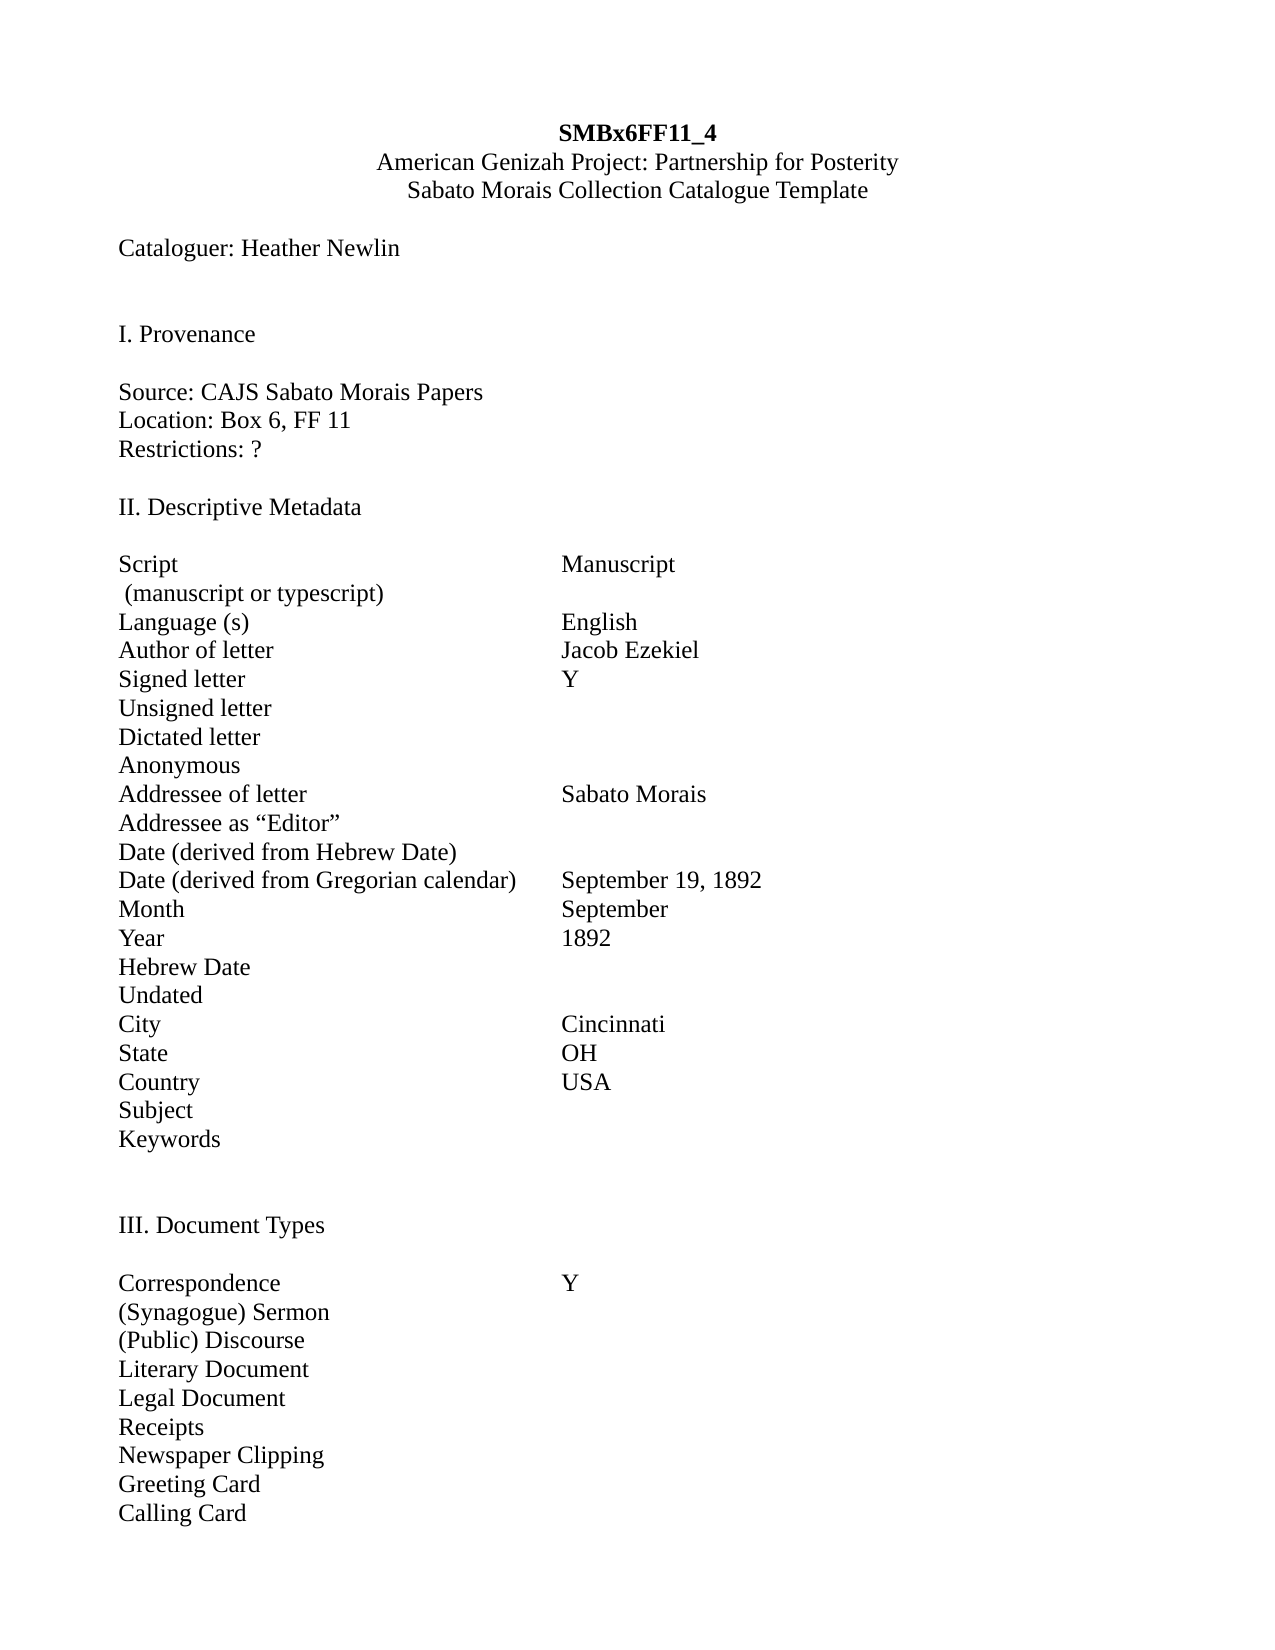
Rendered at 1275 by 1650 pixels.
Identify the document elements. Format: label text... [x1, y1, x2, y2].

text Date (derived from Hebrew Date) [118, 837, 1157, 866]
text Restrictions: ? [118, 434, 1157, 463]
text (Synagogue) Sermon [118, 1297, 1157, 1326]
text Language (s) English [118, 607, 1157, 636]
text Addressee as “Editor” [118, 808, 1157, 837]
text Dictated letter [118, 722, 1157, 751]
text (manuscript or typescript) [118, 578, 1157, 607]
text I. Provenance [118, 319, 1157, 348]
text Year 1892 [118, 923, 1157, 952]
text Literary Document [118, 1354, 1157, 1383]
text Addressee of letter Sabato Morais [118, 779, 1157, 808]
text II. Descriptive Metadata [118, 492, 1157, 521]
text City Cincinnati [118, 1009, 1157, 1038]
text Sabato Morais Collection Catalogue Template [118, 176, 1157, 204]
text Legal Document [118, 1383, 1157, 1412]
text Keywords [118, 1124, 1157, 1153]
text Signed letter Y [118, 664, 1157, 693]
text Month September [118, 894, 1157, 923]
text State OH [118, 1038, 1157, 1067]
text Greeting Card [118, 1469, 1157, 1498]
text Undated [118, 981, 1157, 1009]
text Source: CAJS Sabato Morais Papers [118, 377, 1157, 406]
text Calling Card [118, 1498, 1157, 1527]
text Location: Box 6, FF 11 [118, 406, 1157, 434]
text Unsigned letter [118, 693, 1157, 722]
text Hebrew Date [118, 952, 1157, 981]
text Script Manuscript [118, 549, 1157, 578]
text SMBx6FF11_4 [118, 118, 1157, 147]
text Country USA [118, 1067, 1157, 1096]
text Correspondence Y [118, 1268, 1157, 1297]
text Subject [118, 1096, 1157, 1124]
text Newspaper Clipping [118, 1441, 1157, 1469]
text Author of letter Jacob Ezekiel [118, 636, 1157, 664]
text Date (derived from Gregorian calendar) September 19, 1892 [118, 866, 1157, 894]
text III. Document Types [118, 1211, 1157, 1239]
text Receipts [118, 1412, 1157, 1441]
text Cataloguer: Heather Newlin [118, 233, 1157, 262]
text American Genizah Project: Partnership for Posterity [118, 147, 1157, 176]
text (Public) Discourse [118, 1326, 1157, 1354]
text Anonymous [118, 751, 1157, 779]
